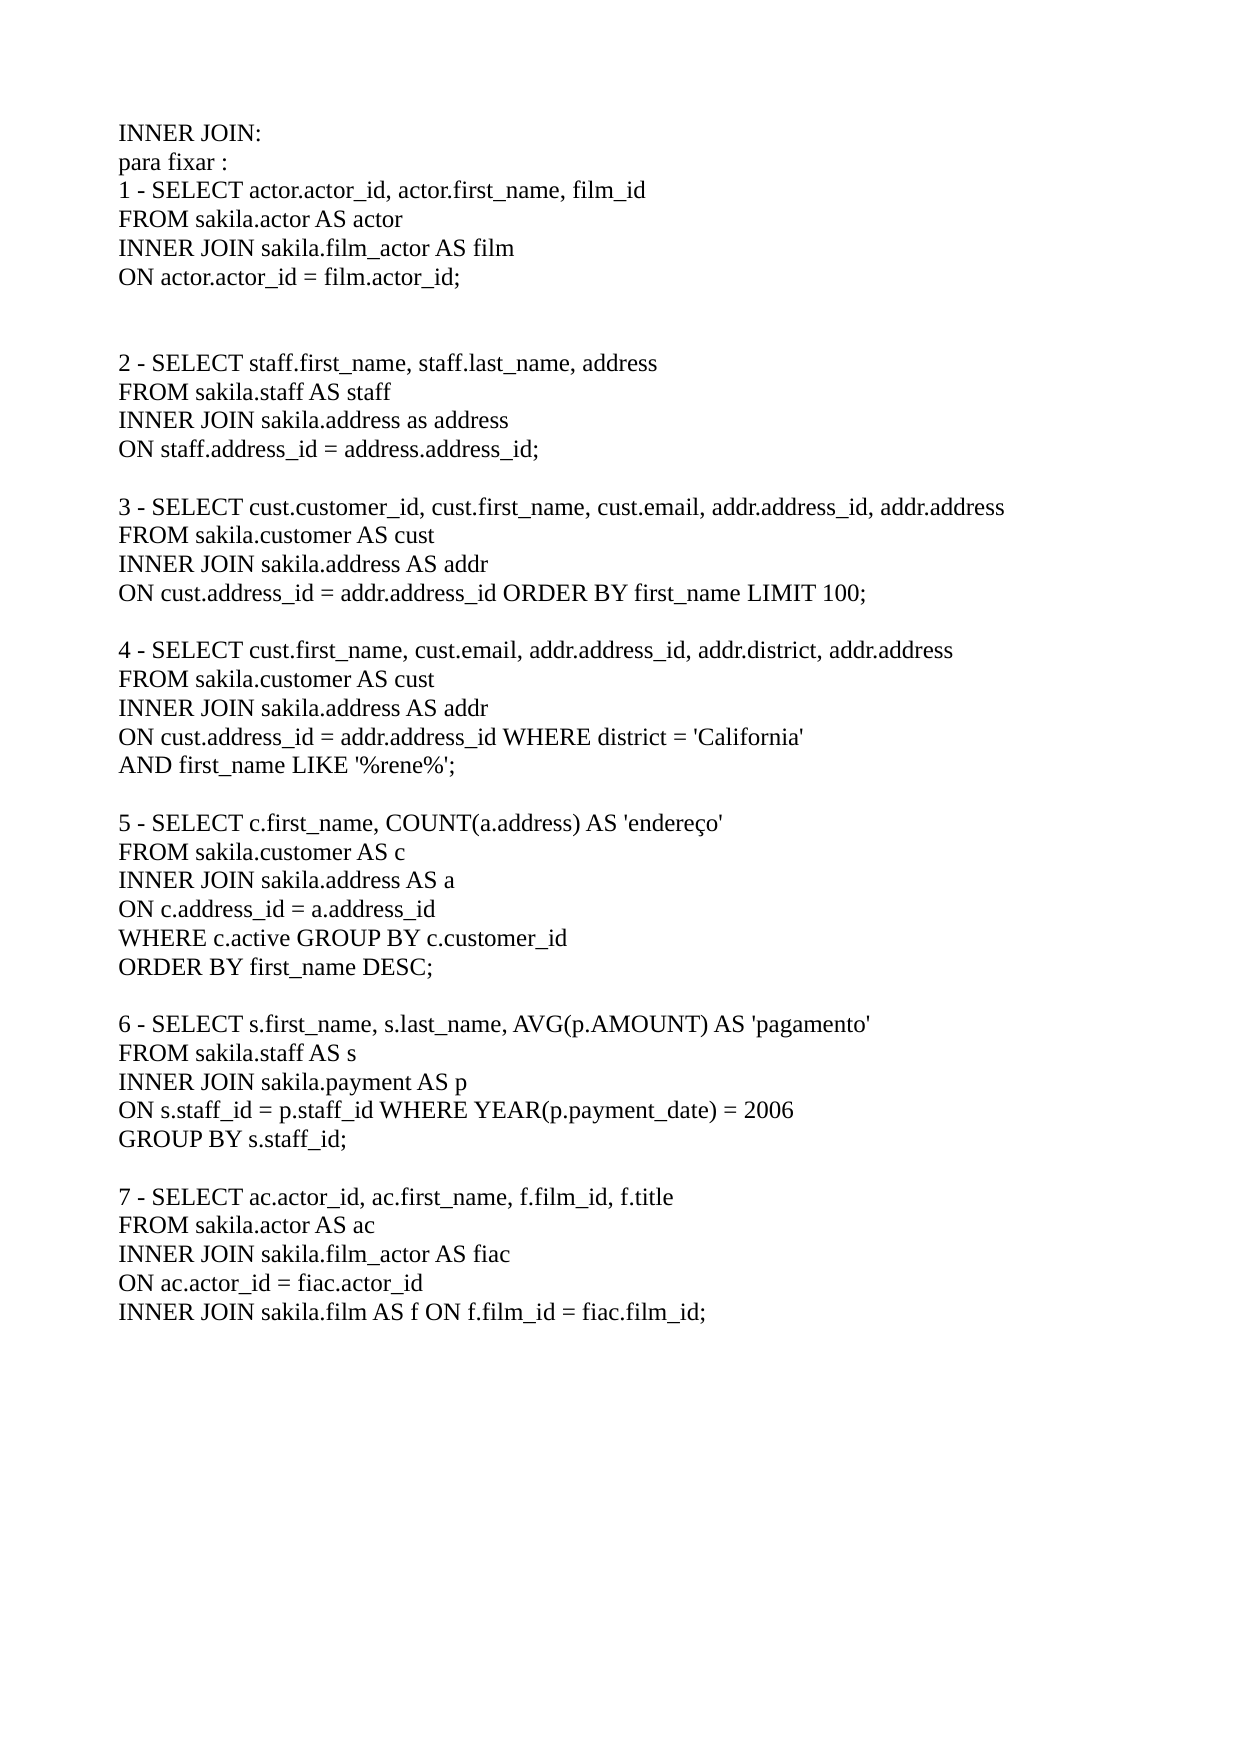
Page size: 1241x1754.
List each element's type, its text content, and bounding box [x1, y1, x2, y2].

text ON actor.actor_id = film.actor_id; [118, 262, 1122, 291]
text 7 - SELECT ac.actor_id, ac.first_name, f.film_id, f.title [118, 1182, 1122, 1211]
text 6 - SELECT s.first_name, s.last_name, AVG(p.AMOUNT) AS 'pagamento' [118, 1009, 1122, 1038]
text INNER JOIN sakila.address AS addr [118, 693, 1122, 722]
text FROM sakila.staff AS staff [118, 377, 1122, 406]
text INNER JOIN sakila.film_actor AS film [118, 233, 1122, 262]
text FROM sakila.actor AS ac [118, 1211, 1122, 1239]
text 2 - SELECT staff.first_name, staff.last_name, address [118, 348, 1122, 377]
text INNER JOIN sakila.payment AS p [118, 1067, 1122, 1096]
text 4 - SELECT cust.first_name, cust.email, addr.address_id, addr.district, addr.address [118, 636, 1122, 664]
text para fixar : [118, 147, 1122, 176]
text ORDER BY first_name DESC; [118, 952, 1122, 981]
text FROM sakila.customer AS cust [118, 664, 1122, 693]
text FROM sakila.staff AS s [118, 1038, 1122, 1067]
text ON s.staff_id = p.staff_id WHERE YEAR(p.payment_date) = 2006 [118, 1096, 1122, 1124]
text 1 - SELECT actor.actor_id, actor.first_name, film_id [118, 176, 1122, 204]
text WHERE c.active GROUP BY c.customer_id [118, 923, 1122, 952]
text 3 - SELECT cust.customer_id, cust.first_name, cust.email, addr.address_id, addr.address [118, 492, 1122, 521]
text 5 - SELECT c.first_name, COUNT(a.address) AS 'endereço' [118, 808, 1122, 837]
text INNER JOIN sakila.address AS addr [118, 549, 1122, 578]
text INNER JOIN: [118, 118, 1122, 147]
text FROM sakila.customer AS cust [118, 521, 1122, 549]
text ON cust.address_id = addr.address_id WHERE district = 'California' [118, 722, 1122, 751]
text ON staff.address_id = address.address_id; [118, 434, 1122, 463]
text FROM sakila.actor AS actor [118, 204, 1122, 233]
text INNER JOIN sakila.address as address [118, 406, 1122, 434]
text FROM sakila.customer AS c [118, 837, 1122, 866]
text ON ac.actor_id = fiac.actor_id [118, 1268, 1122, 1297]
text GROUP BY s.staff_id; [118, 1124, 1122, 1153]
text INNER JOIN sakila.film AS f ON f.film_id = fiac.film_id; [118, 1297, 1122, 1326]
text AND first_name LIKE '%rene%'; [118, 751, 1122, 779]
text INNER JOIN sakila.film_actor AS fiac [118, 1239, 1122, 1268]
text INNER JOIN sakila.address AS a [118, 866, 1122, 894]
text ON cust.address_id = addr.address_id ORDER BY first_name LIMIT 100; [118, 578, 1122, 607]
text ON c.address_id = a.address_id [118, 894, 1122, 923]
